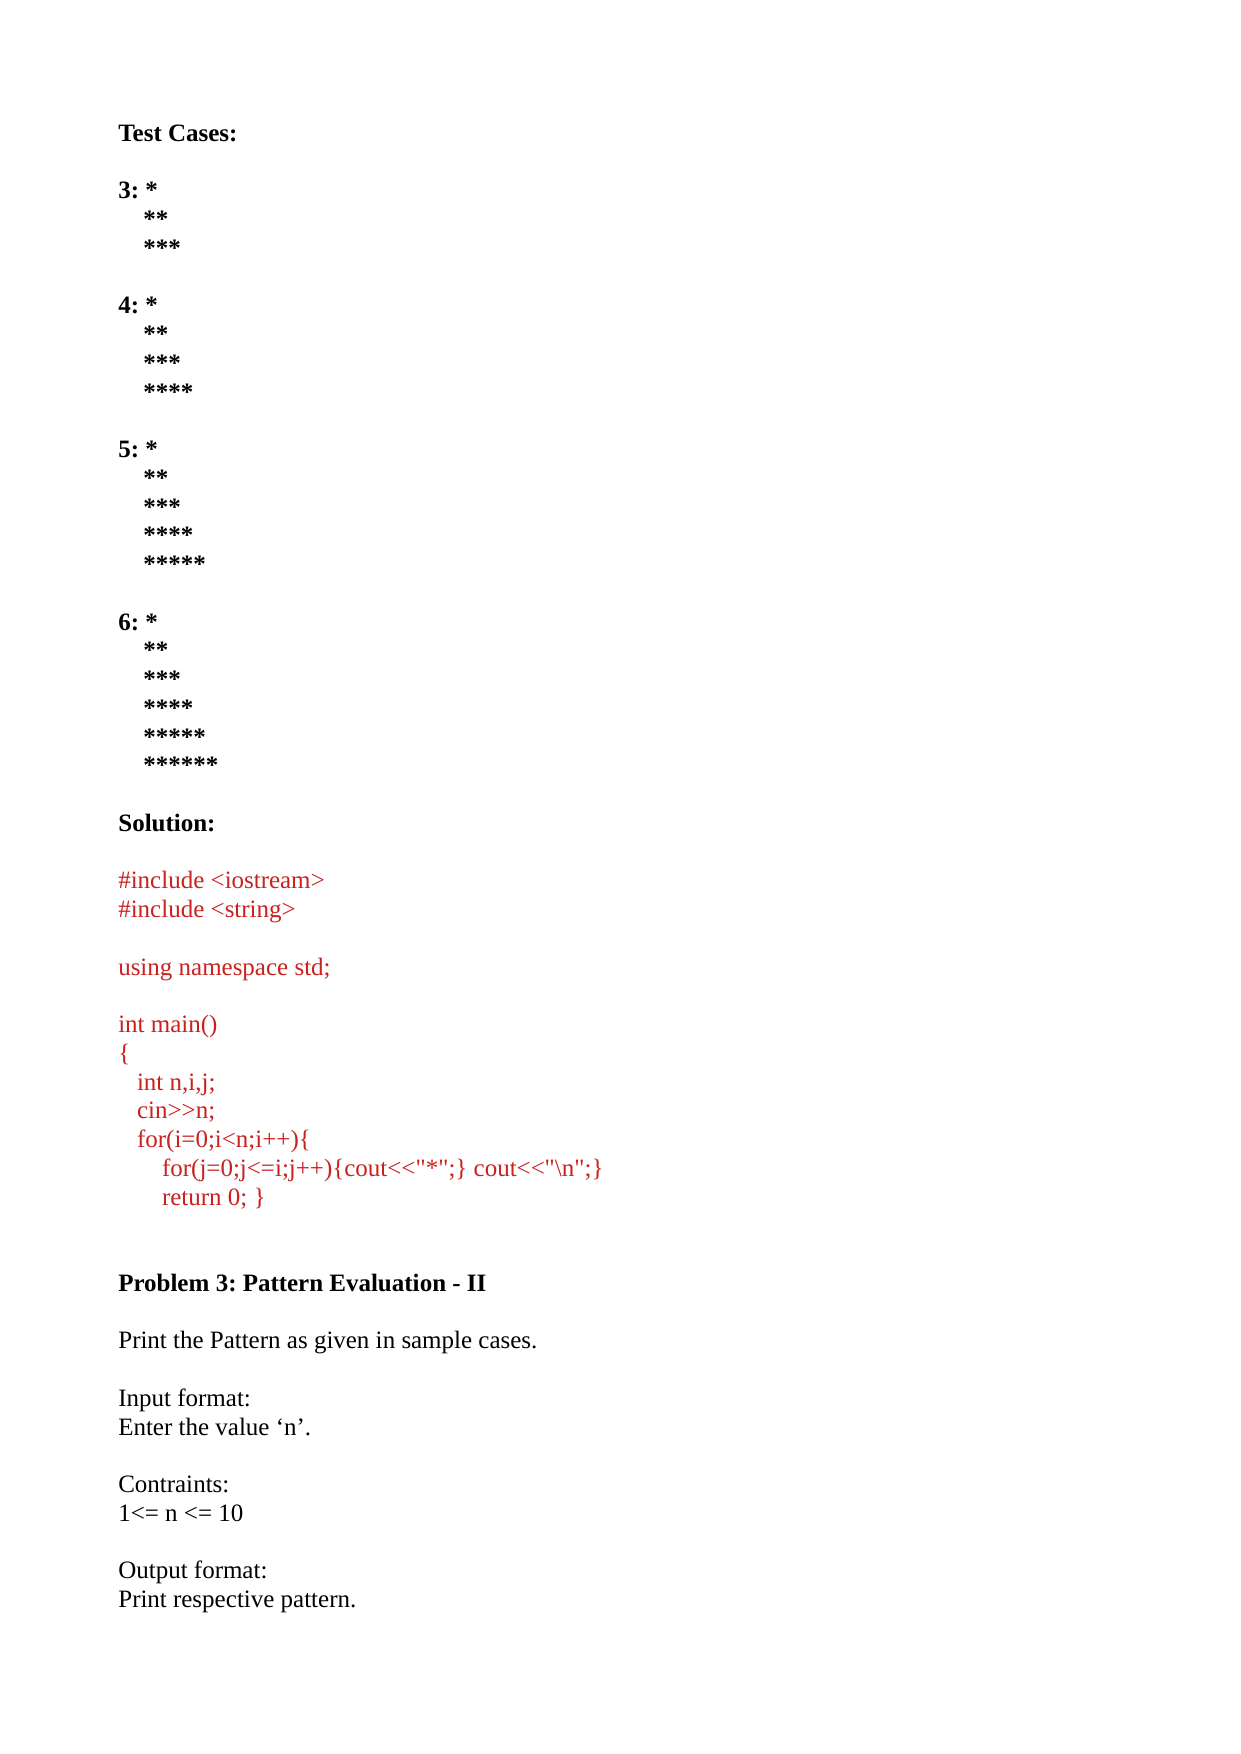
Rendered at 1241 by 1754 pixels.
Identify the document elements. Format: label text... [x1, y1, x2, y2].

text Contraints: [118, 1469, 1122, 1498]
text Solution: [118, 808, 1122, 837]
text ** [118, 204, 1122, 233]
text Output format: [118, 1556, 1122, 1584]
text return 0; } [118, 1182, 1122, 1211]
text *** [118, 492, 1122, 521]
text Enter the value ‘n’. [118, 1412, 1122, 1441]
text for(i=0;i<n;i++){ [118, 1124, 1122, 1153]
text Input format: [118, 1383, 1122, 1412]
text ***** [118, 722, 1122, 751]
text Print the Pattern as given in sample cases. [118, 1326, 1122, 1354]
text #include <iostream> [118, 866, 1122, 894]
text 1<= n <= 10 [118, 1498, 1122, 1527]
text *** [118, 233, 1122, 262]
text *** [118, 664, 1122, 693]
text Test Cases: [118, 118, 1122, 147]
text **** [118, 521, 1122, 549]
text { [118, 1038, 1122, 1067]
text 6: * [118, 607, 1122, 636]
text 5: * [118, 434, 1122, 463]
text Problem 3: Pattern Evaluation - II [118, 1268, 1122, 1297]
text ** [118, 463, 1122, 492]
text **** [118, 377, 1122, 406]
text 3: * [118, 176, 1122, 204]
text *** [118, 348, 1122, 377]
text ** [118, 636, 1122, 664]
text using namespace std; [118, 952, 1122, 981]
text ****** [118, 751, 1122, 779]
text Print respective pattern. [118, 1584, 1122, 1613]
text cin>>n; [118, 1096, 1122, 1124]
text ** [118, 319, 1122, 348]
text for(j=0;j<=i;j++){cout<<"*";} cout<<"\n";} [118, 1153, 1122, 1182]
text 4: * [118, 291, 1122, 319]
text #include <string> [118, 894, 1122, 923]
text int n,i,j; [118, 1067, 1122, 1096]
text ***** [118, 549, 1122, 578]
text int main() [118, 1009, 1122, 1038]
text **** [118, 693, 1122, 722]
